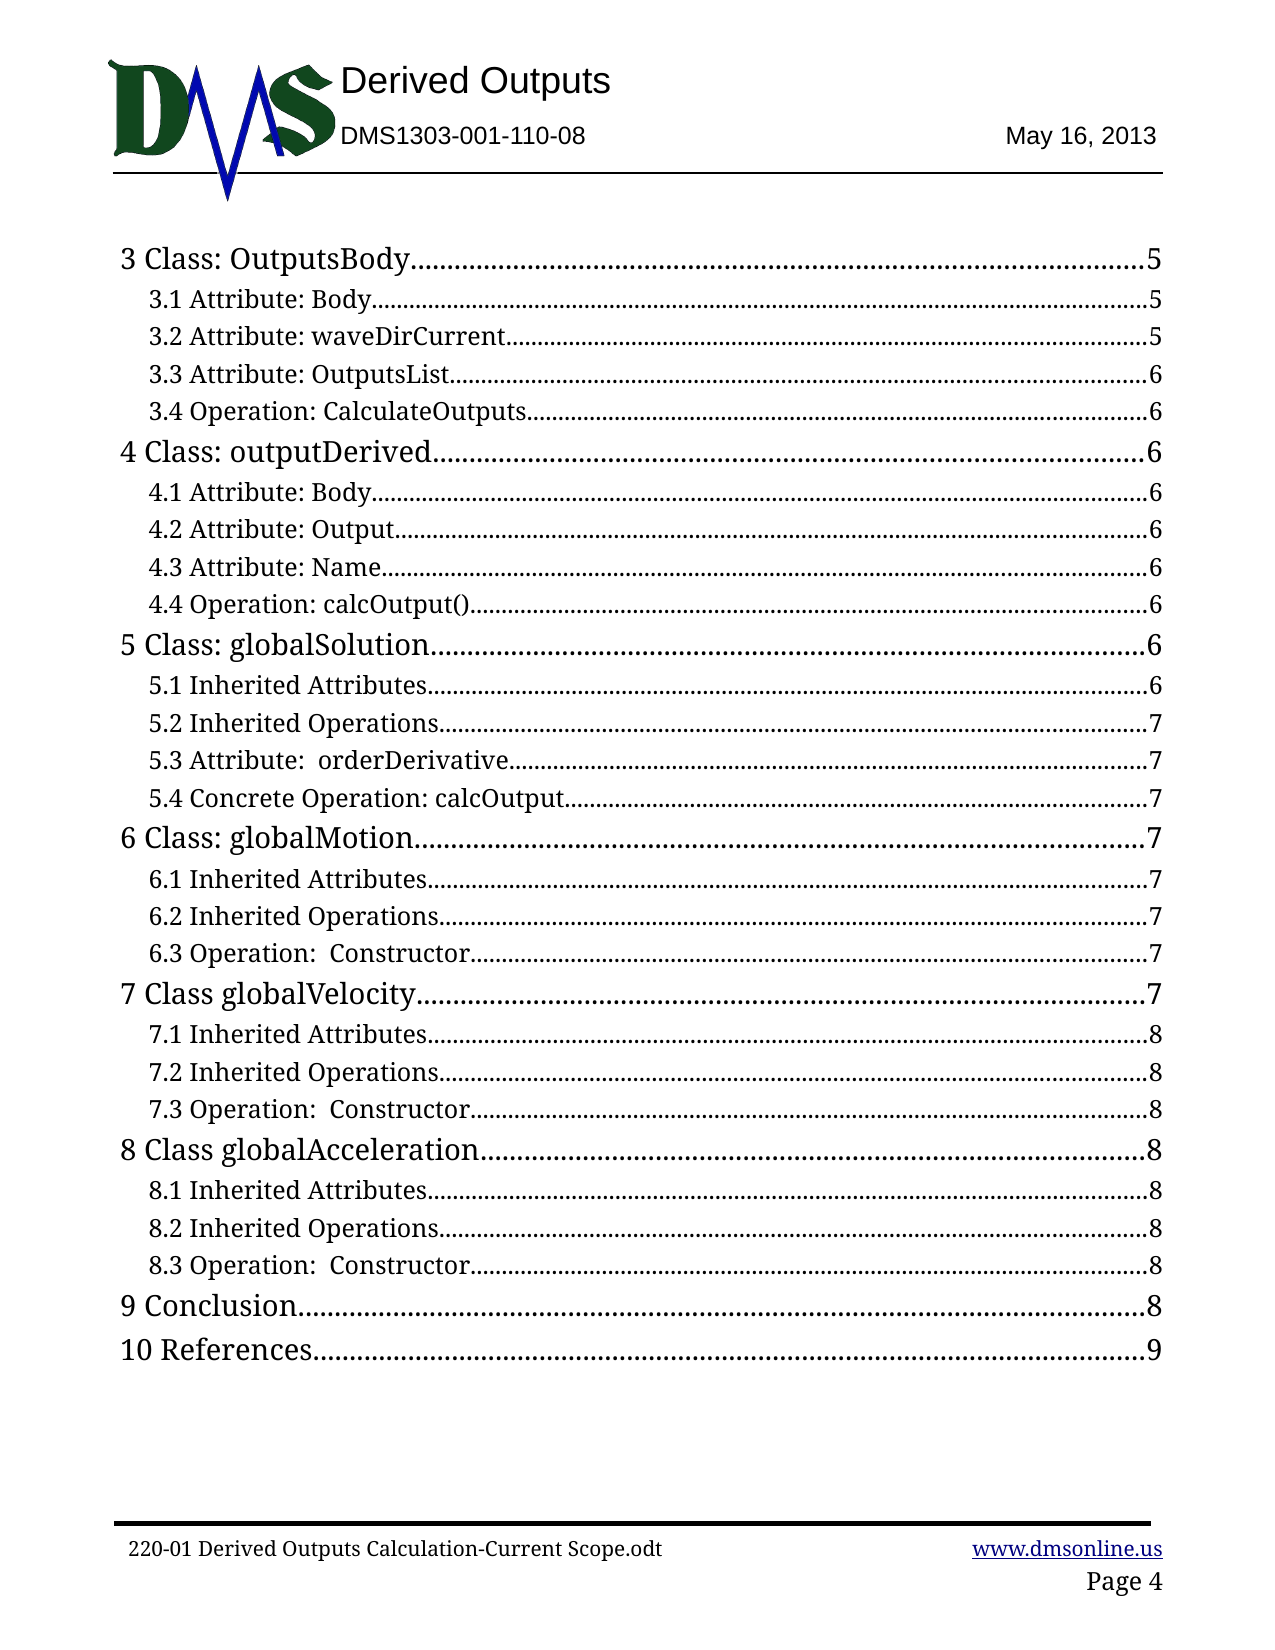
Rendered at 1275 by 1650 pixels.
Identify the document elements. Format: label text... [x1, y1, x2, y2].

text 3.1 Attribute: Body 5 [142, 282, 1162, 316]
text 7.3 Operation: Constructor 8 [142, 1092, 1162, 1126]
text 6.1 Inherited Attributes 7 [142, 861, 1162, 895]
text 7.1 Inherited Attributes 8 [142, 1017, 1162, 1051]
text 5 Class: globalSolution 6 [112, 624, 1162, 664]
text 5.1 Inherited Attributes 6 [142, 668, 1162, 702]
text 3.2 Attribute: waveDirCurrent 5 [142, 319, 1162, 353]
text 3.4 Operation: CalculateOutputs 6 [142, 394, 1162, 428]
text 6.2 Inherited Operations 7 [142, 899, 1162, 933]
picture [105, 56, 338, 204]
text 6 Class: globalMotion 7 [112, 818, 1162, 857]
text 8.2 Inherited Operations 8 [142, 1210, 1162, 1244]
text 7.2 Inherited Operations 8 [142, 1054, 1162, 1088]
text 8.3 Operation: Constructor 8 [142, 1248, 1162, 1282]
text 7 Class globalVelocity 7 [112, 973, 1162, 1013]
text 4.1 Attribute: Body 6 [142, 475, 1162, 509]
text 8.1 Inherited Attributes 8 [142, 1173, 1162, 1207]
text 4.3 Attribute: Name 6 [142, 549, 1162, 584]
text 3 Class: OutputsBody 5 [112, 238, 1162, 278]
text 4 Class: outputDerived 6 [112, 431, 1162, 471]
text 9 Conclusion 8 [112, 1285, 1162, 1325]
text 4.2 Attribute: Output 6 [142, 512, 1162, 546]
text 5.2 Inherited Operations 7 [142, 705, 1162, 739]
text 4.4 Operation: calcOutput() 6 [142, 587, 1162, 621]
text 8 Class globalAcceleration 8 [112, 1129, 1162, 1169]
text 3.3 Attribute: OutputsList 6 [142, 356, 1162, 390]
text 6.3 Operation: Constructor 7 [142, 936, 1162, 970]
text 5.4 Concrete Operation: calcOutput 7 [142, 780, 1162, 814]
text 5.3 Attribute: orderDerivative 7 [142, 743, 1162, 777]
text 10 References 9 [112, 1329, 1162, 1368]
